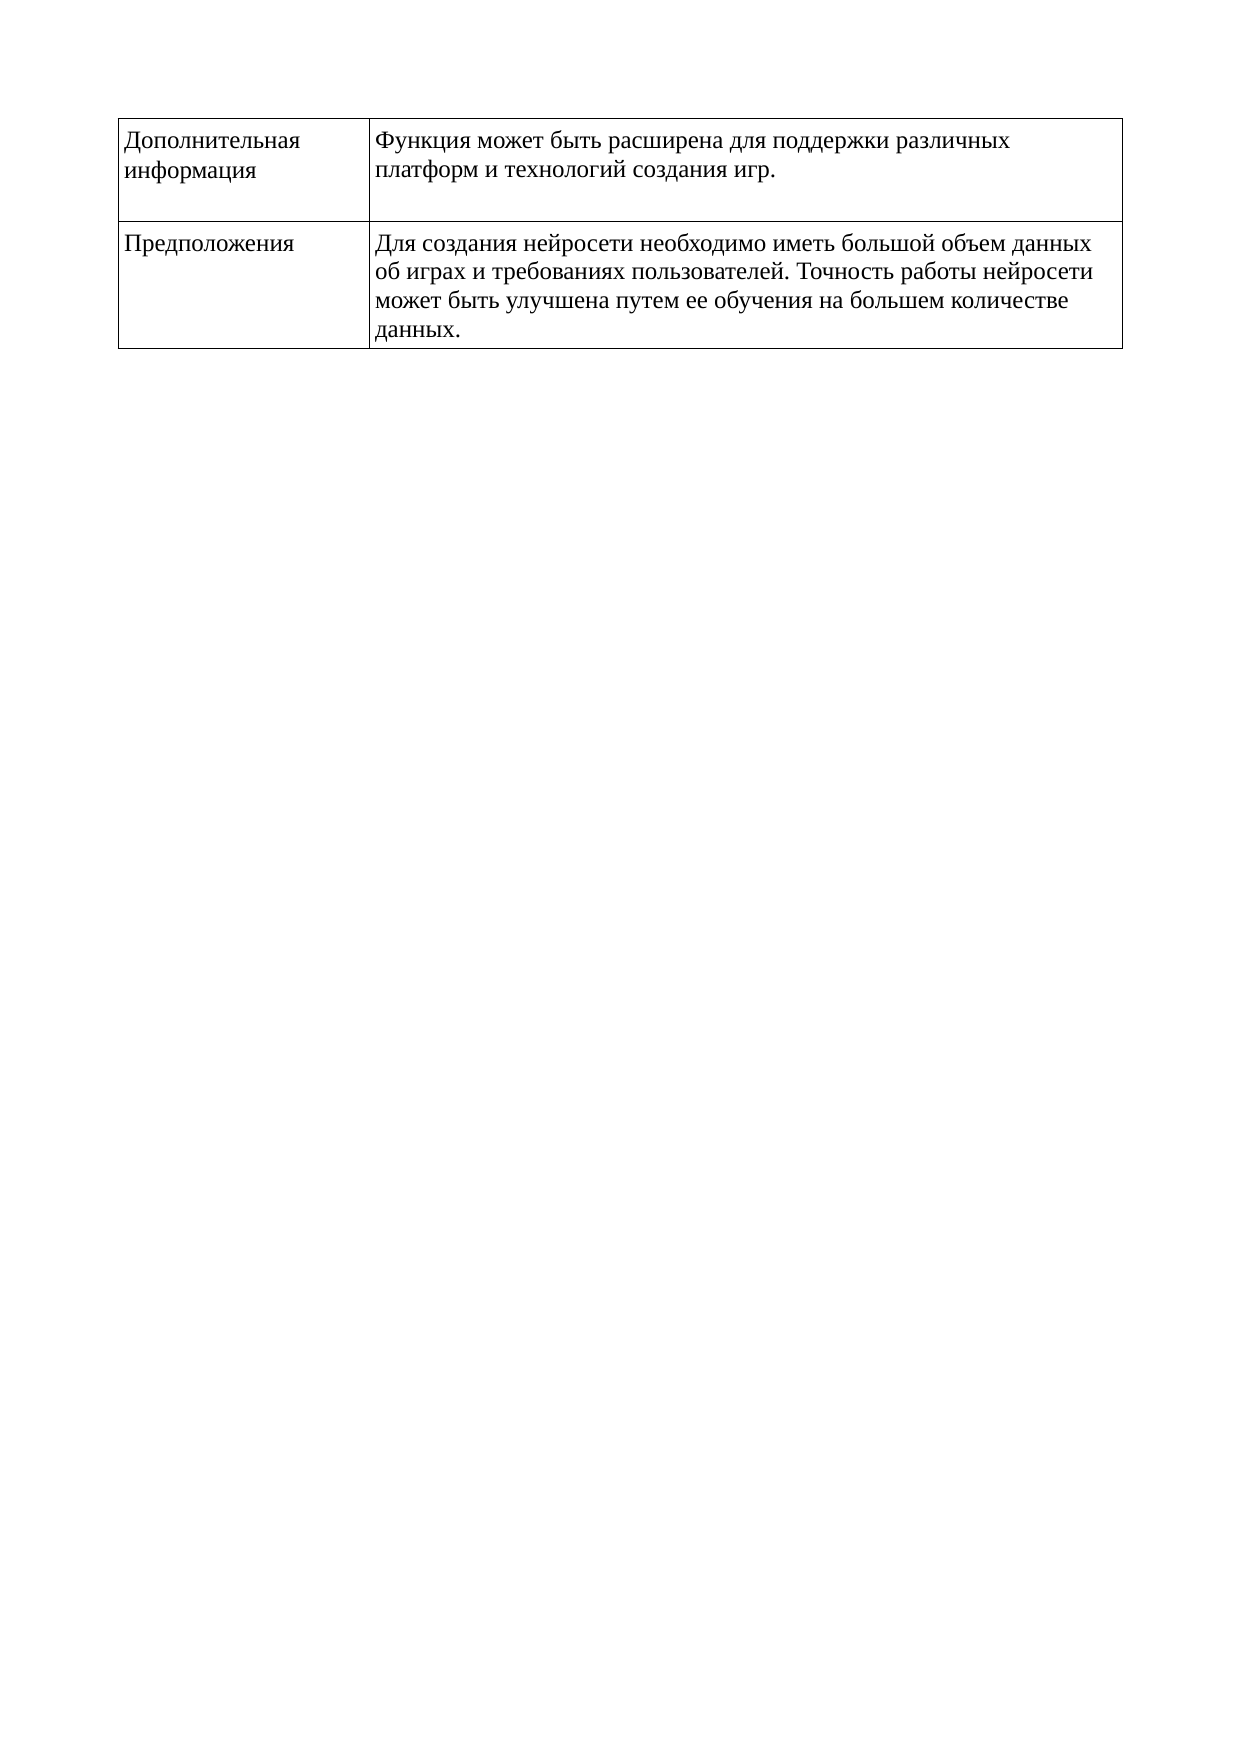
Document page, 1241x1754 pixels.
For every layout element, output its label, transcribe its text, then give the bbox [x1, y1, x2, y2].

table_cell Для создания нейросети необходимо иметь большой объем данных об играх и требованиях пользователей. Точность работы нейросети может быть улучшена путем ее обучения на большем количестве данных. [370, 222, 1122, 348]
table_cell Предположения [119, 222, 369, 348]
table_cell Функция может быть расширена для поддержки различных платформ и технологий создания игр. [370, 119, 1122, 221]
table_cell Дополнительная информация [119, 119, 369, 221]
